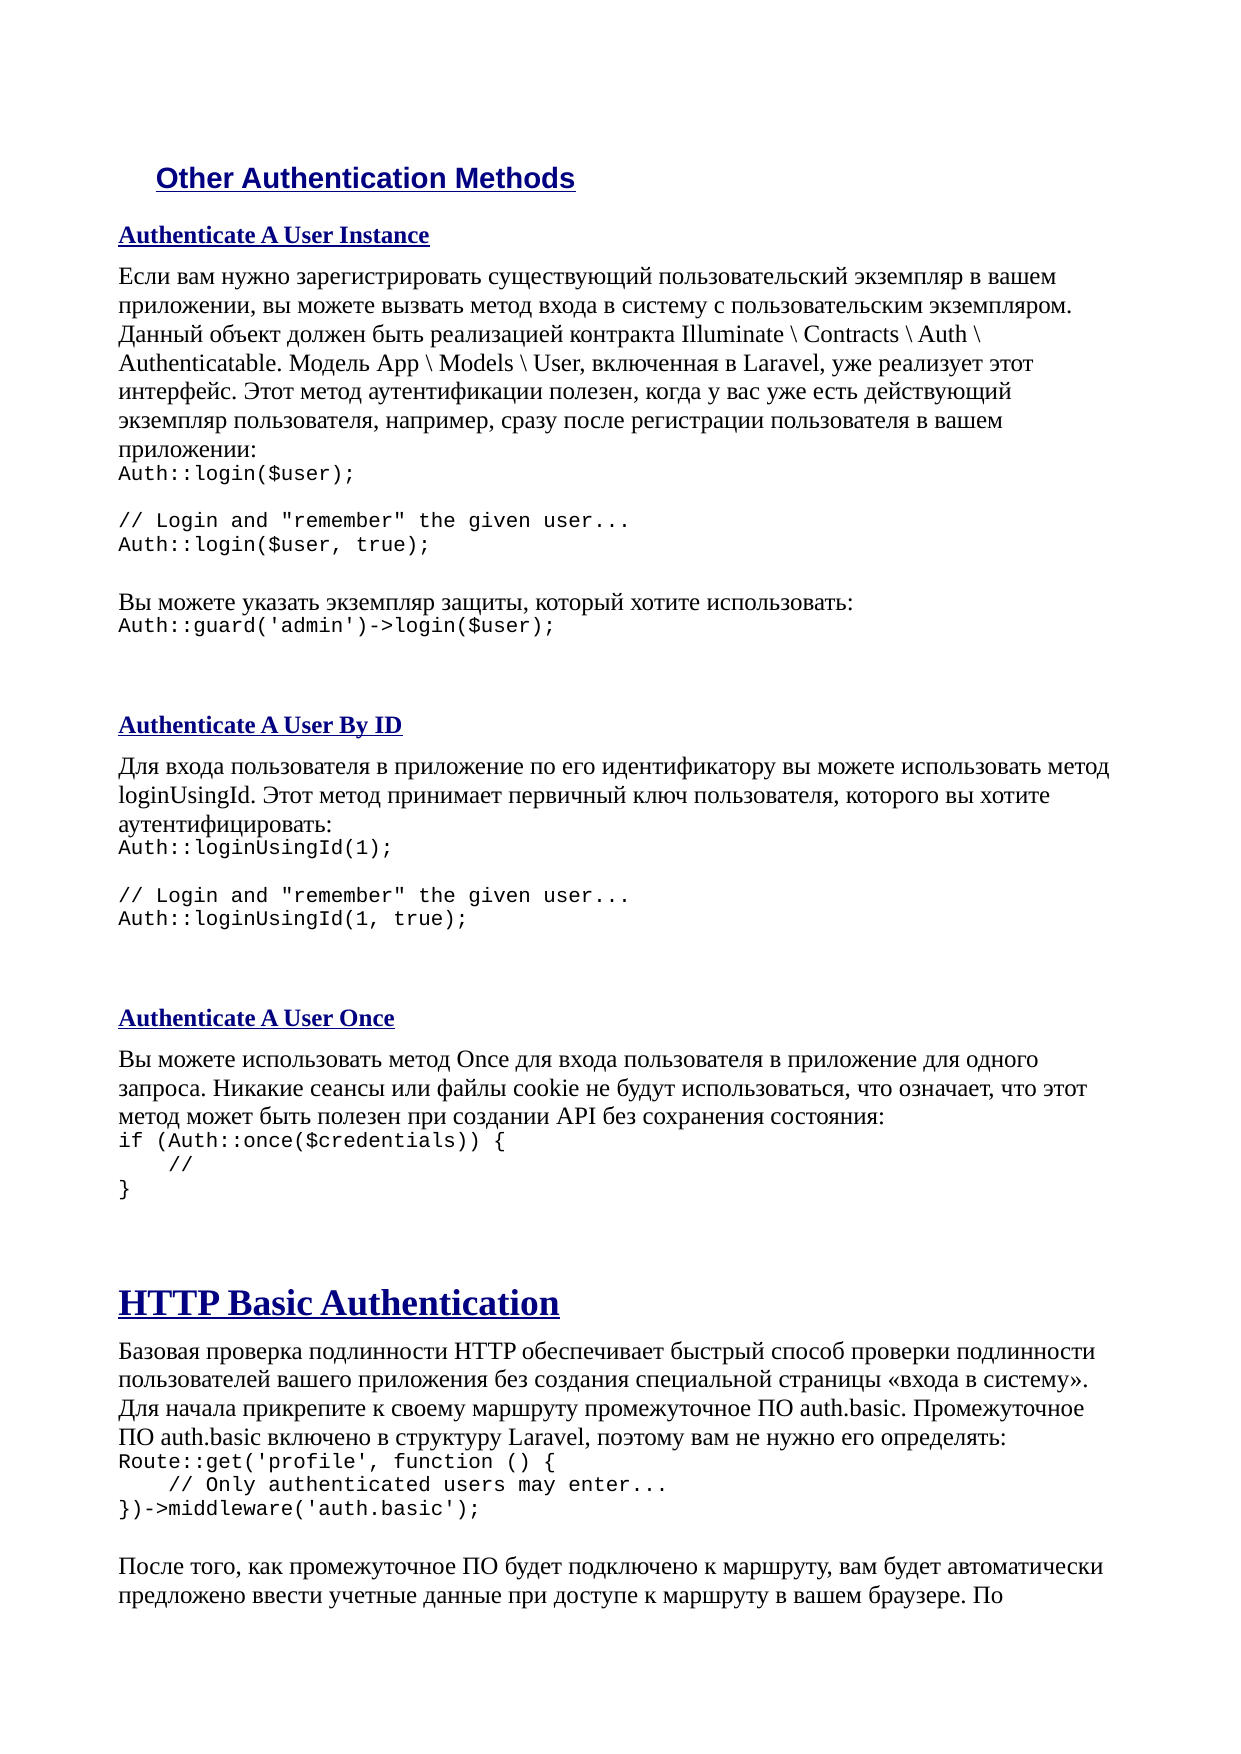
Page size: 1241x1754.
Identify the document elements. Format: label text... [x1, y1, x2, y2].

text Если вам нужно зарегистрировать существующий пользовательский экземпляр в вашем приложении, вы можете вызвать метод входа в систему с пользовательским экземпляром. Данный объект должен быть реализацией контракта Illuminate \ Contracts \ Auth \ Authenticatable. Модель App \ Models \ User, включенная в Laravel, уже реализует этот интерфейс. Этот метод аутентификации полезен, когда у вас уже есть действующий экземпляр пользователя, например, сразу после регистрации пользователя в вашем приложении: [118, 261, 1122, 463]
subtitle Authenticate A User By ID [118, 710, 1122, 739]
text Вы можете указать экземпляр защиты, который хотите использовать: [118, 587, 1122, 616]
text Auth::login($user); [118, 463, 1122, 486]
text // [118, 1154, 1122, 1177]
subtitle HTTP Basic Authentication [118, 1280, 1122, 1323]
text })->middleware('auth.basic'); [118, 1498, 1122, 1522]
text // Login and "remember" the given user... [118, 885, 1122, 908]
text Auth::guard('admin')->login($user); [118, 616, 1122, 639]
text Auth::login($user, true); [118, 534, 1122, 557]
subtitle Authenticate A User Instance [118, 220, 1122, 249]
text После того, как промежуточное ПО будет подключено к маршруту, вам будет автоматически предложено ввести учетные данные при доступе к маршруту в вашем браузере. По [118, 1551, 1122, 1609]
text Auth::loginUsingId(1); [118, 837, 1122, 861]
subtitle Authenticate A User Once [118, 1003, 1122, 1031]
text // Login and "remember" the given user... [118, 510, 1122, 534]
text } [118, 1177, 1122, 1201]
text Route::get('profile', function () { [118, 1451, 1122, 1474]
text // Only authenticated users may enter... [118, 1474, 1122, 1498]
text Auth::loginUsingId(1, true); [118, 908, 1122, 932]
text Базовая проверка подлинности HTTP обеспечивает быстрый способ проверки подлинности пользователей вашего приложения без создания специальной страницы «входа в систему». Для начала прикрепите к своему маршруту промежуточное ПО auth.basic. Промежуточное ПО auth.basic включено в структуру Laravel, поэтому вам не нужно его определять: [118, 1336, 1122, 1451]
text Вы можете использовать метод Once для входа пользователя в приложение для одного запроса. Никакие сеансы или файлы cookie не будут использоваться, что означает, что этот метод может быть полезен при создании API без сохранения состояния: [118, 1044, 1122, 1130]
text if (Auth::once($credentials)) { [118, 1130, 1122, 1154]
text Для входа пользователя в приложение по его идентификатору вы можете использовать метод loginUsingId. Этот метод принимает первичный ключ пользователя, которого вы хотите аутентифицировать: [118, 751, 1122, 837]
subtitle Other Authentication Methods [156, 161, 1122, 195]
